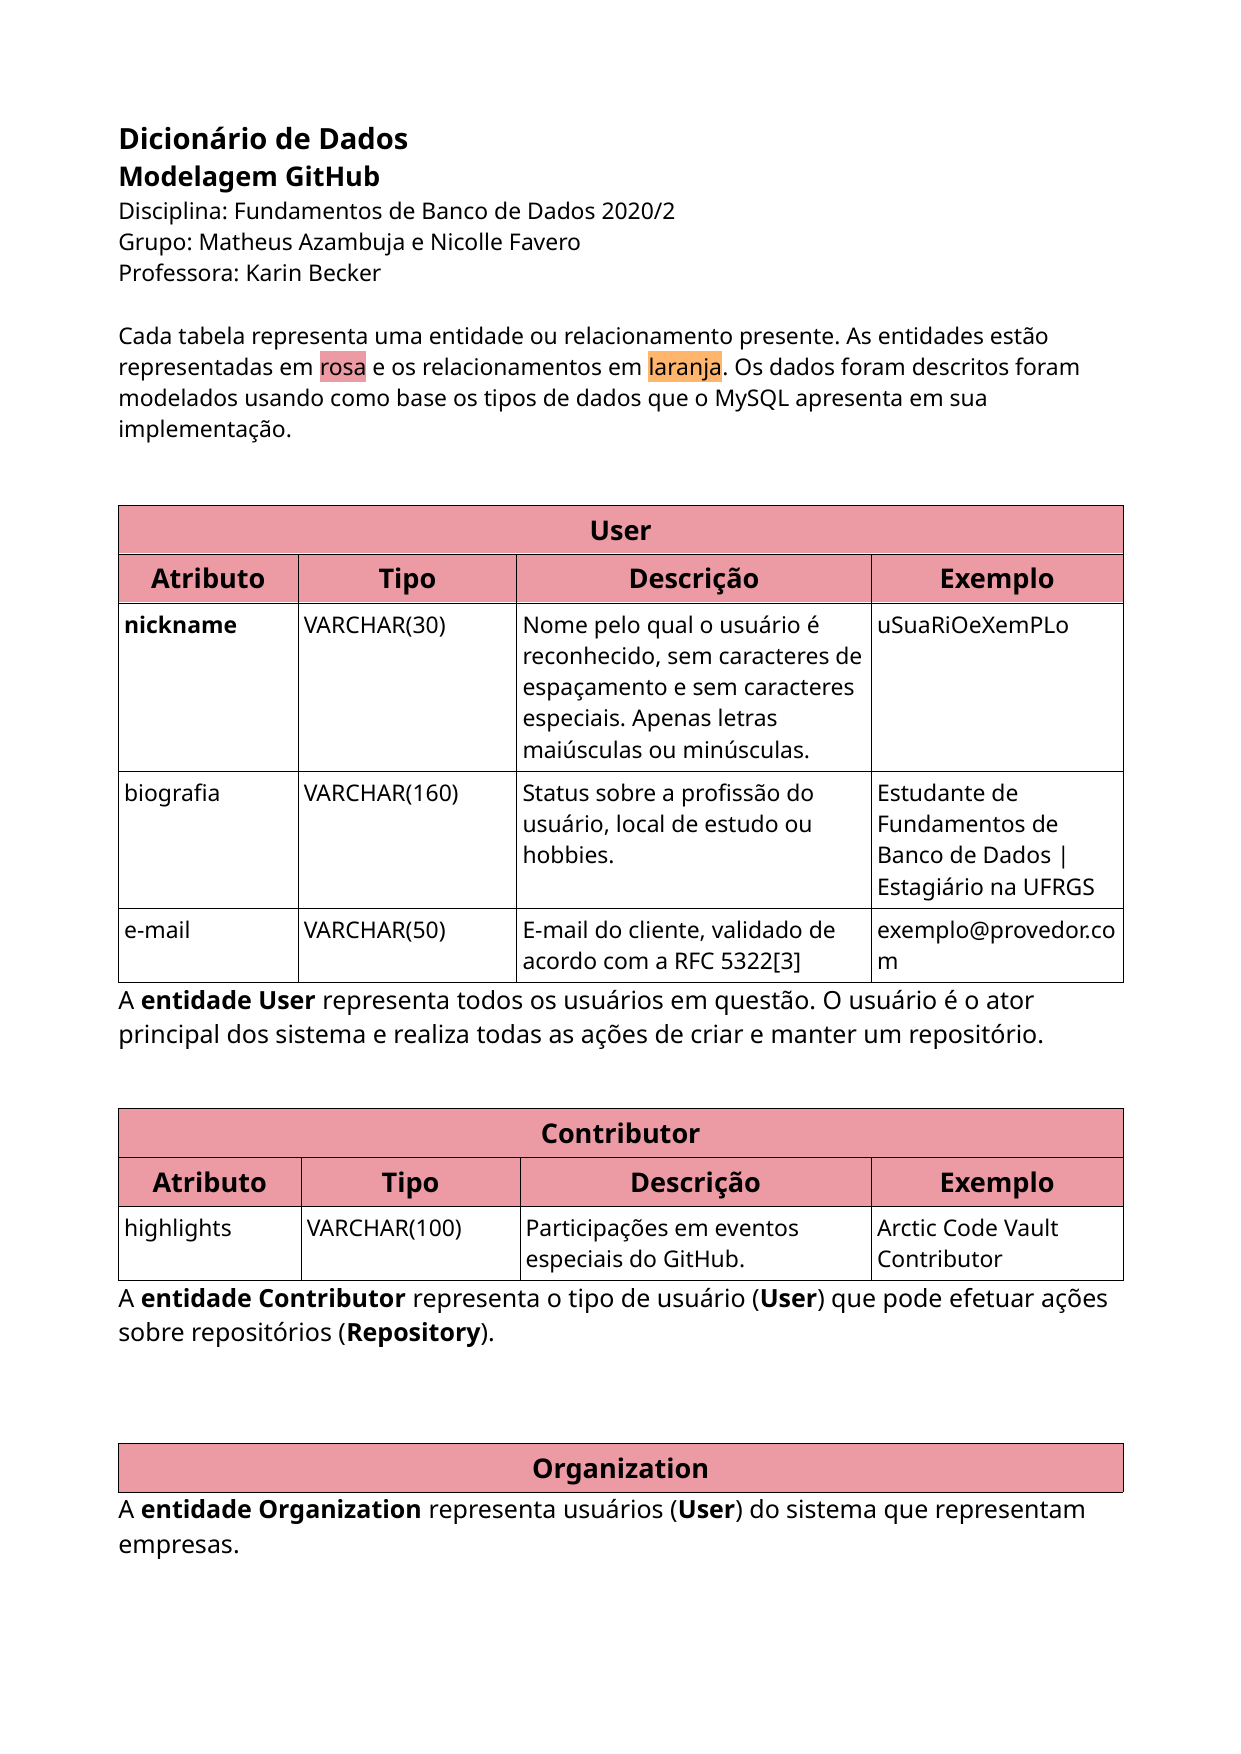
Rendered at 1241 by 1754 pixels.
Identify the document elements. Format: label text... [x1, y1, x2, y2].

table_header Contributor [119, 1109, 1123, 1157]
text A entidade Contributor representa o tipo de usuário (User) que pode efetuar ações sobre repositórios (Repository). [118, 1281, 1122, 1349]
table_cell highlights [119, 1207, 301, 1280]
table_cell uSuaRiOeXemPLo [872, 604, 1123, 771]
table_cell VARCHAR(30) [299, 604, 516, 771]
text A entidade Organization representa usuários (User) do sistema que representam empresas. [118, 1493, 1122, 1560]
table_cell biografia [119, 772, 298, 908]
table_cell VARCHAR(160) [299, 772, 516, 908]
table_cell Tipo [299, 555, 516, 602]
table_cell Exemplo [872, 555, 1123, 602]
table_cell Status sobre a profissão do usuário, local de estudo ou hobbies. [517, 772, 871, 908]
text Professora: Karin Becker [118, 257, 1122, 288]
table_cell Atributo [119, 1158, 301, 1206]
text Modelagem GitHub [118, 158, 1122, 195]
text A entidade User representa todos os usuários em questão. O usuário é o ator principal dos sistema e realiza todas as ações de criar e manter um repositório. [118, 983, 1122, 1051]
text Cada tabela representa uma entidade ou relacionamento presente. As entidades estão representadas em rosa e os relacionamentos em laranja. Os dados foram descritos foram modelados usando como base os tipos de dados que o MySQL apresenta em sua implementação. [118, 320, 1122, 445]
text Grupo: Matheus Azambuja e Nicolle Favero [118, 226, 1122, 257]
table_cell Atributo [119, 555, 298, 602]
table_header Organization [119, 1444, 1123, 1492]
text Disciplina: Fundamentos de Banco de Dados 2020/2 [118, 195, 1122, 226]
table_cell nickname [119, 604, 298, 771]
table_cell VARCHAR(100) [302, 1207, 520, 1280]
table_cell Nome pelo qual o usuário é reconhecido, sem caracteres de espaçamento e sem caracteres especiais. Apenas letras maiúsculas ou minúsculas. [517, 604, 871, 771]
table_cell Exemplo [872, 1158, 1123, 1206]
table_cell VARCHAR(50) [299, 909, 516, 982]
table_cell Participações em eventos especiais do GitHub. [521, 1207, 871, 1280]
text Dicionário de Dados [118, 118, 1122, 158]
table_header User [119, 506, 1123, 553]
table_cell Estudante de Fundamentos de Banco de Dados | Estagiário na UFRGS [872, 772, 1123, 908]
table_cell Descrição [517, 555, 871, 602]
table_cell Arctic Code Vault Contributor [872, 1207, 1123, 1280]
table_cell e-mail [119, 909, 298, 982]
table_cell E-mail do cliente, validado de acordo com a RFC 5322[3] [517, 909, 871, 982]
table_cell exemplo@provedor.com [872, 909, 1123, 982]
table_cell Tipo [302, 1158, 520, 1206]
table_cell Descrição [521, 1158, 871, 1206]
